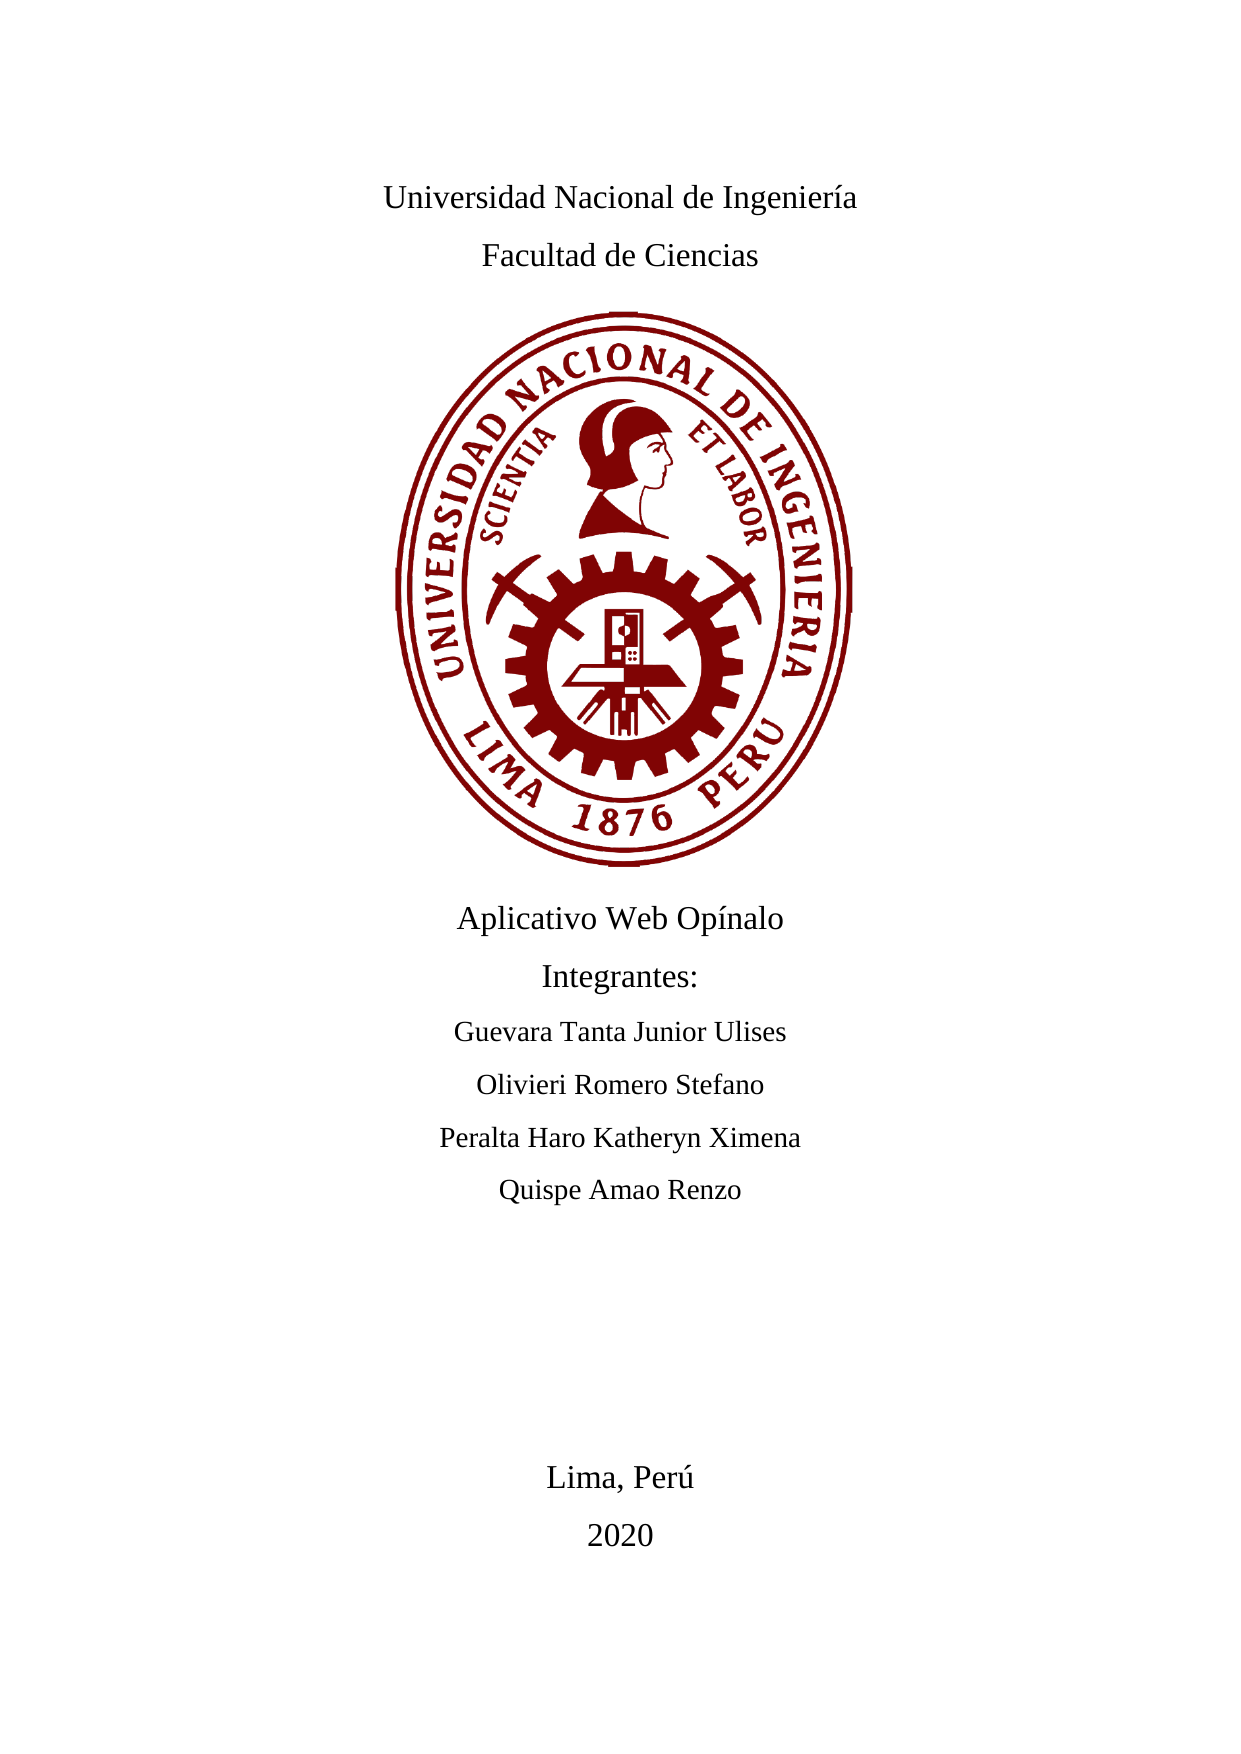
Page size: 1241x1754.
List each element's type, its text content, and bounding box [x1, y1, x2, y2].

text Guevara Tanta Junior Ulises [148, 1014, 1092, 1048]
text Facultad de Ciencias [148, 235, 1092, 273]
text Olivieri Romero Stefano [148, 1067, 1092, 1100]
text Integrantes: [148, 956, 1092, 994]
text Quispe Amao Renzo [148, 1172, 1092, 1206]
picture [375, 293, 865, 880]
text 2020 [148, 1515, 1092, 1554]
text Universidad Nacional de Ingeniería [148, 177, 1092, 216]
text Aplicativo Web Opínalo [148, 898, 1092, 936]
text Peralta Haro Katheryn Ximena [148, 1120, 1092, 1153]
text Lima, Perú [148, 1457, 1092, 1496]
